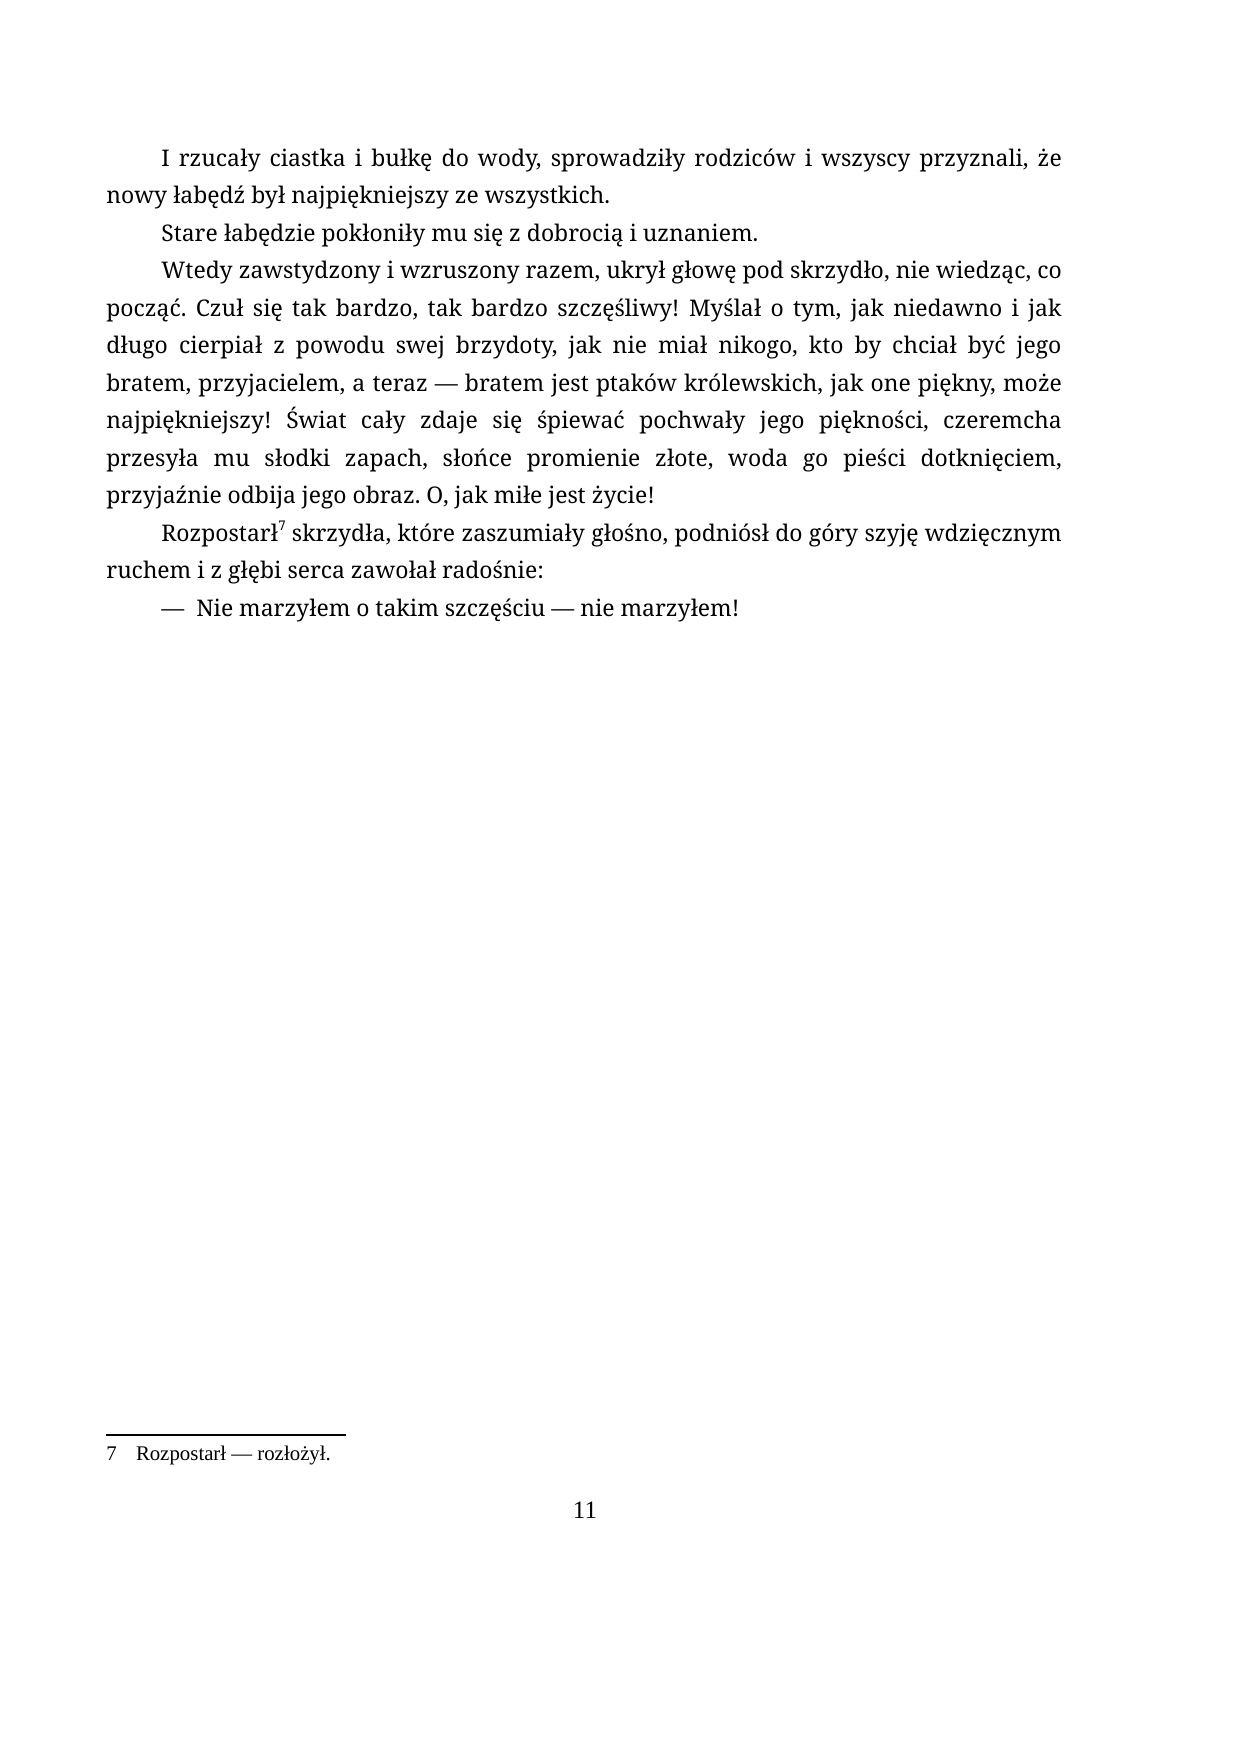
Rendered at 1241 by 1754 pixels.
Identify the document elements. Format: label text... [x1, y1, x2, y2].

text — Nie marzyłem o takim szczęściu — nie marzyłem! [106, 592, 1063, 623]
text Wtedy zawstydzony i wzruszony razem, ukrył głowę pod skrzydło, nie wiedząc, co począć. Czuł się tak bardzo, tak bardzo szczęśliwy! Myślał o tym, jak niedawno i jak długo cierpiał z powodu swej brzydoty, jak nie miał nikogo, kto by chciał być jego bratem, przyjacielem, a teraz — bratem jest ptaków królewskich, jak one piękny, może najpiękniejszy! Świat cały zdaje się śpiewać pochwały jego piękności, czeremcha przesyła mu słodki zapach, słońce promienie złote, woda go pieści dotknięciem, przyjaźnie odbija jego obraz. O, jak miłe jest życie! [106, 254, 1063, 511]
text Stare łabędzie pokłoniły mu się z dobrocią i uznaniem. [106, 217, 1063, 248]
text Rozpostarł skrzydła, które zaszumiały głośno, podniósł do góry szyję wdzięcznym ruchem i z głębi serca zawołał radośnie: [106, 517, 1063, 586]
text Rozpostarł — rozłożył. [106, 1441, 1063, 1465]
text I rzucały ciastka i bułkę do wody, sprowadziły rodziców i wszyscy przyznali, że nowy łabędź był najpiękniejszy ze wszystkich. [106, 142, 1063, 211]
